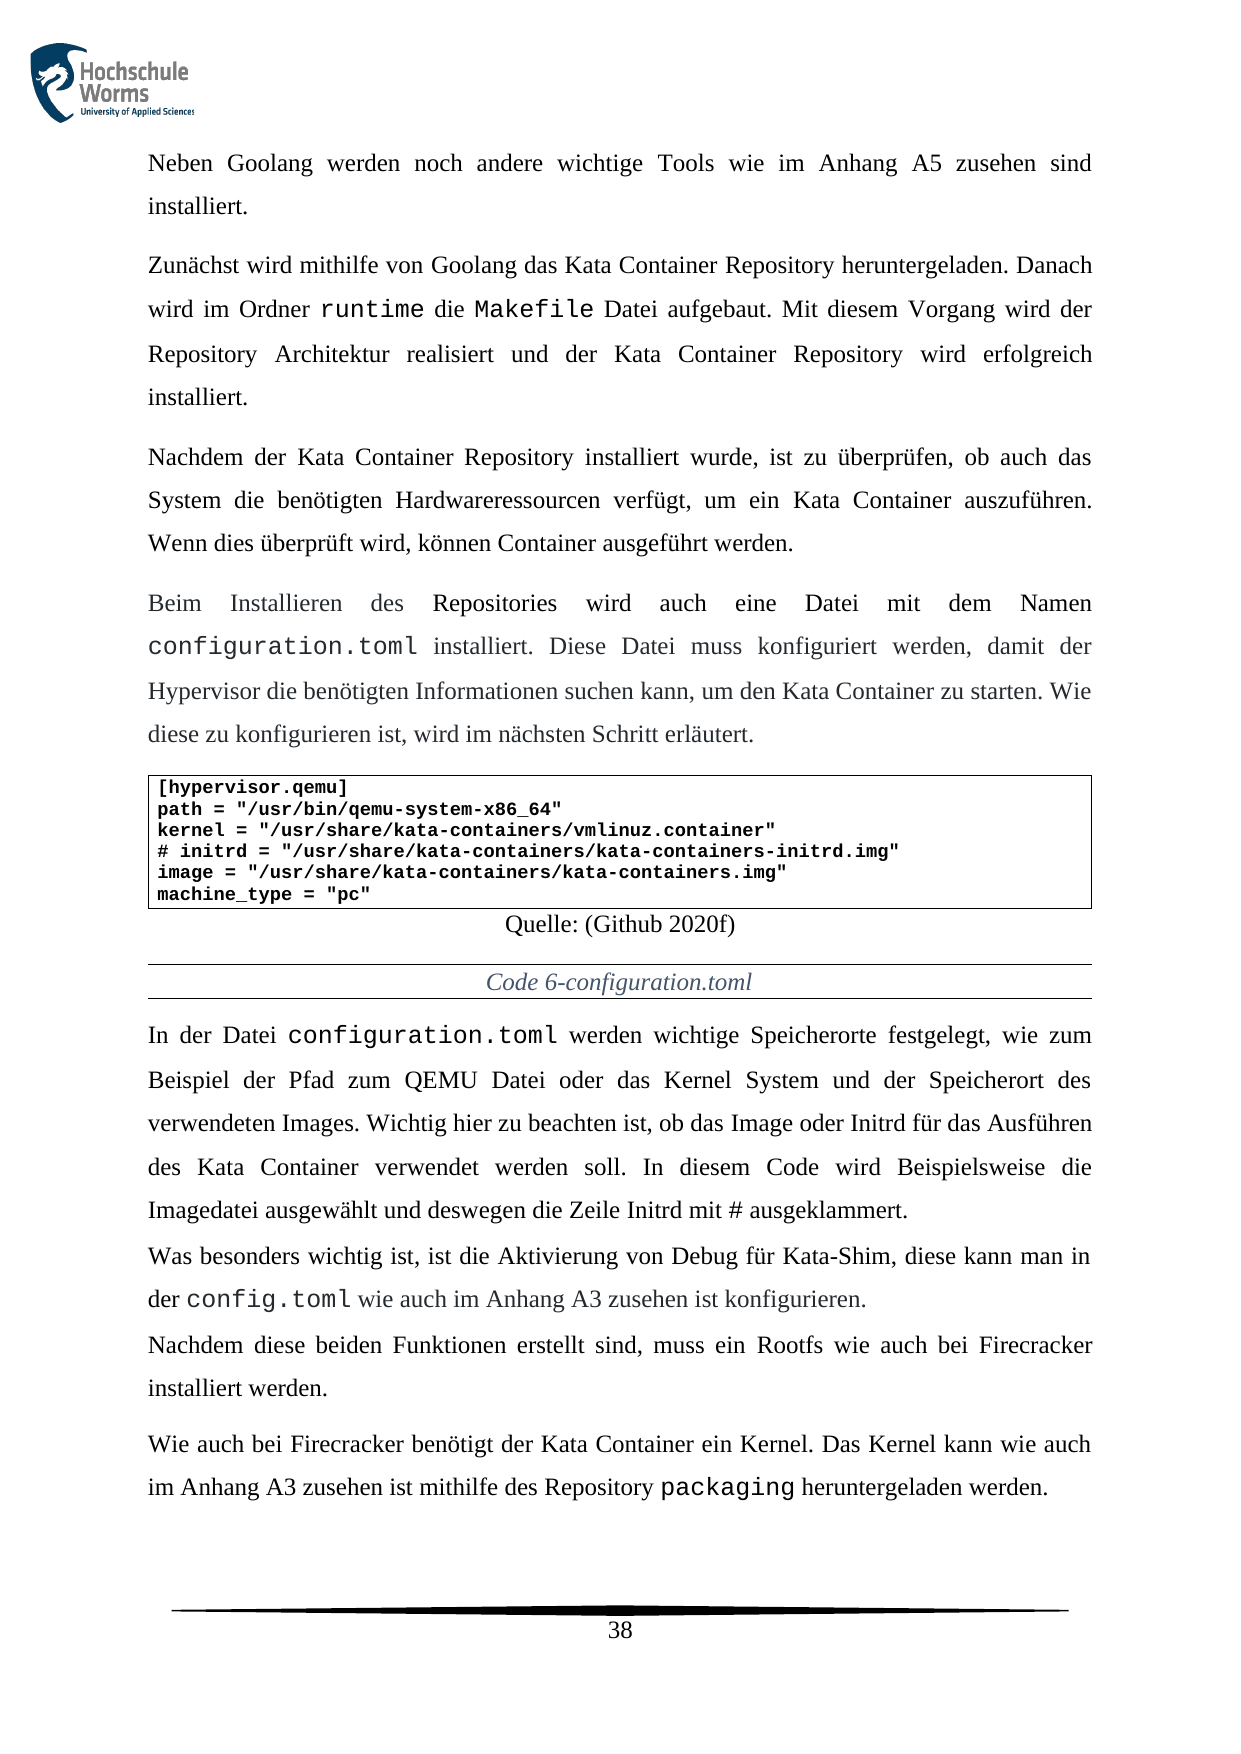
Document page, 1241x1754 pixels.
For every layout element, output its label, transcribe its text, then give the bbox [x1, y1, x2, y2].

text Nachdem diese beiden Funktionen erstellt sind, muss ein Rootfs wie auch bei Firecracker installiert werden. [148, 1330, 1092, 1402]
text Quelle: (Github 2020f) [148, 909, 1092, 937]
text Wie auch bei Firecracker benötigt der Kata Container ein Kernel. Das Kernel kann wie auch im Anhang A3 zusehen ist mithilfe des Repository packaging heruntergeladen werden. [148, 1429, 1092, 1503]
text machine_type = "pc" [149, 881, 1091, 908]
text path = "/usr/bin/qemu-system-x86_64" [149, 796, 1091, 817]
text image = "/usr/share/kata-containers/kata-containers.img" [149, 860, 1091, 881]
text Code 6-configuration.toml [148, 965, 1092, 998]
text Was besonders wichtig ist, ist die Aktivierung von Debug für Kata-Shim, diese kann man in der config.toml wie auch im Anhang A3 zusehen ist konfigurieren. [148, 1241, 1092, 1315]
text Beim Installieren des Repositories wird auch eine Datei mit dem Namen configuration.toml installiert. Diese Datei muss konfiguriert werden, damit der Hypervisor die benötigten Informationen suchen kann, um den Kata Container zu starten. Wie diese zu konfigurieren ist, wird im nächsten Schritt erläutert. [148, 588, 1092, 748]
text Neben Goolang werden noch andere wichtige Tools wie im Anhang A5 zusehen sind installiert. [148, 148, 1092, 219]
text kernel = "/usr/share/kata-containers/vmlinuz.container" [149, 817, 1091, 839]
text [hypervisor.qemu] [149, 776, 1091, 796]
text Nachdem der Kata Container Repository installiert wurde, ist zu überprüfen, ob auch das System die benötigten Hardwareressourcen verfügt, um ein Kata Container auszuführen. Wenn dies überprüft wird, können Container ausgeführt werden. [148, 442, 1092, 557]
text # initrd = "/usr/share/kata-containers/kata-containers-initrd.img" [149, 839, 1091, 860]
text Zunächst wird mithilfe von Goolang das Kata Container Repository heruntergeladen. Danach wird im Ordner runtime die Makefile Datei aufgebaut. Mit diesem Vorgang wird der Repository Architektur realisiert und der Kata Container Repository wird erfolgreich installiert. [148, 251, 1092, 411]
text In der Datei configuration.toml werden wichtige Speicherorte festgelegt, wie zum Beispiel der Pfad zum QEMU Datei oder das Kernel System und der Speicherort des verwendeten Images. Wichtig hier zu beachten ist, ob das Image oder Initrd für das Ausführen des Kata Container verwendet werden soll. In diesem Code wird Beispielsweise die Imagedatei ausgewählt und deswegen die Zeile Initrd mit # ausgeklammert. [148, 1020, 1092, 1226]
